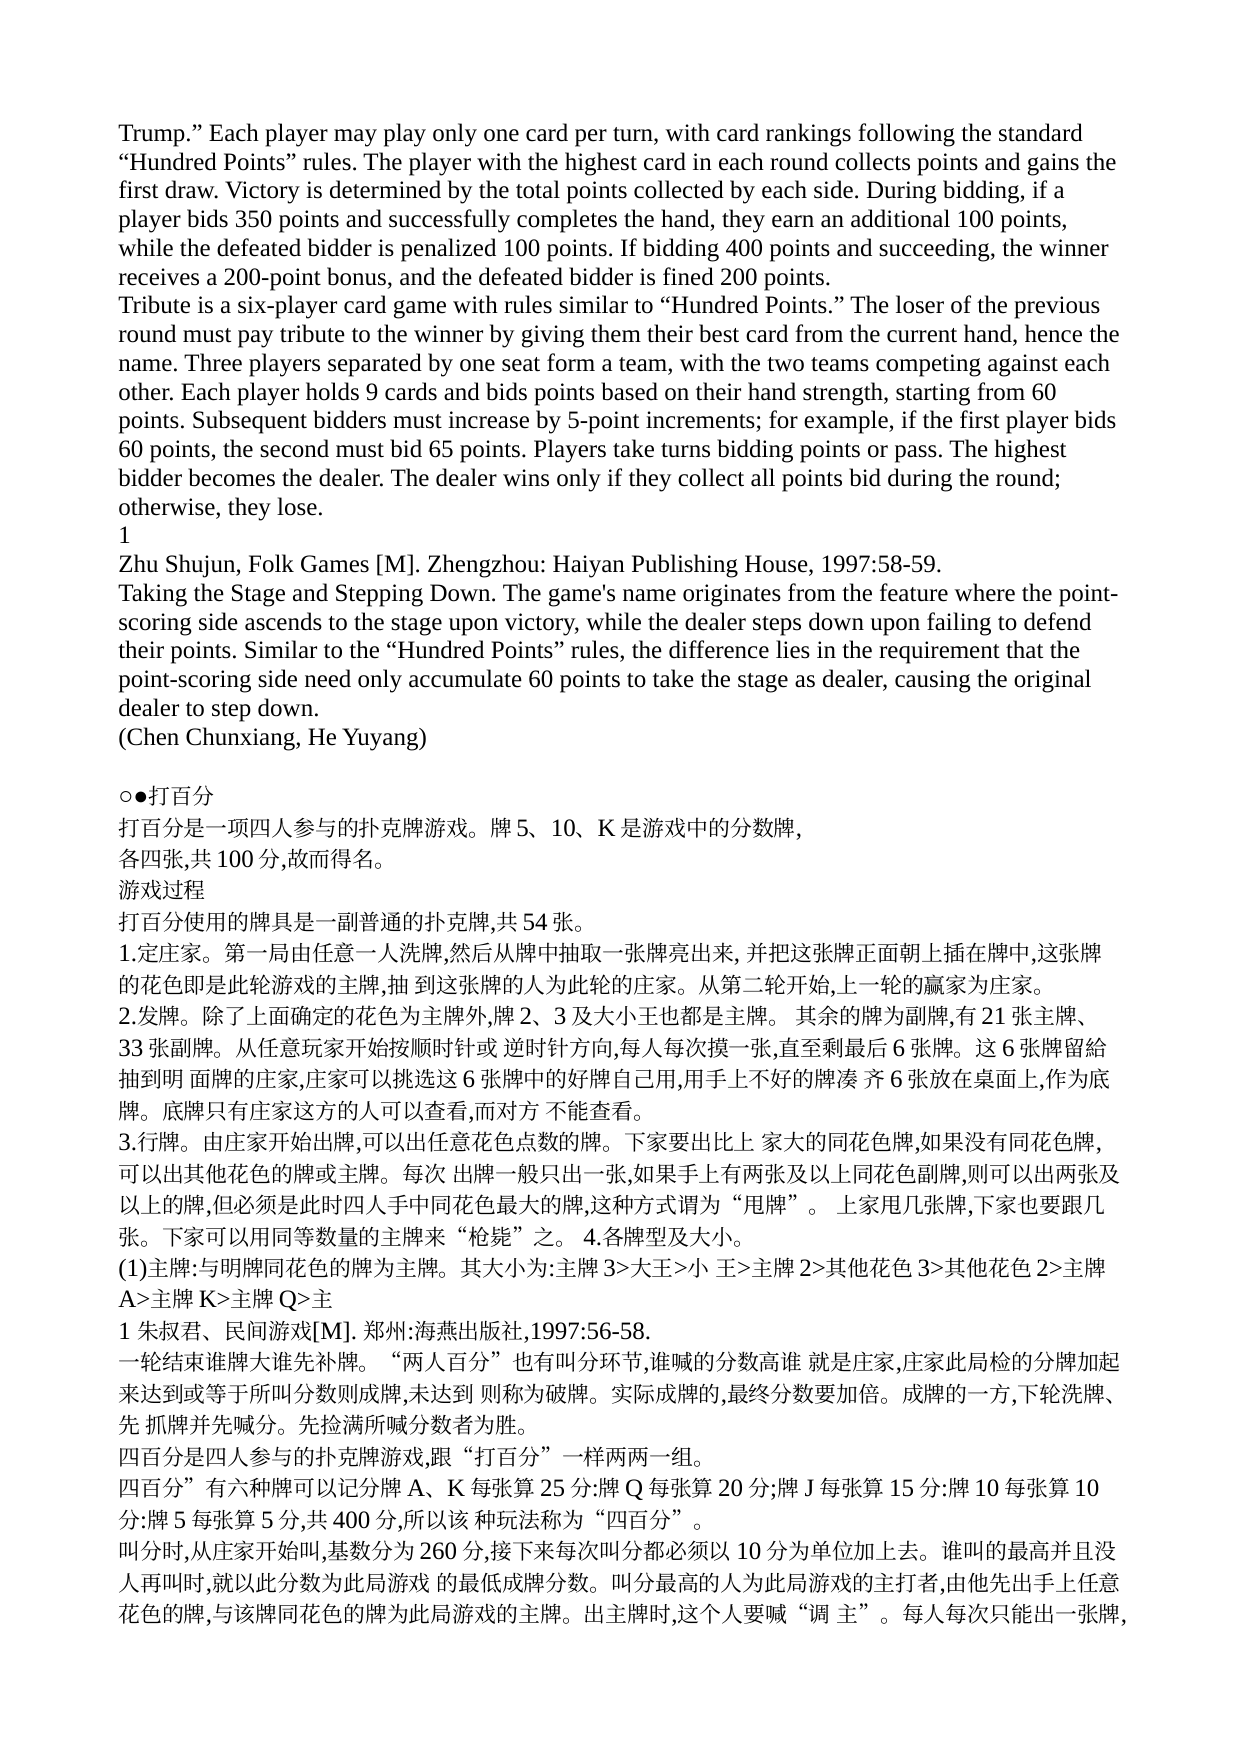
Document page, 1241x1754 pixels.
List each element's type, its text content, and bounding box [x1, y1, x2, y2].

text ○●打百分 [118, 779, 1122, 811]
text 打百分是一项四人参与的扑克牌游戏。牌5、10、K是游戏中的分数牌, [118, 811, 1122, 842]
text 1.定庄家。第一局由任意一人洗牌,然后从牌中抽取一张牌亮出来, 并把这张牌正面朝上插在牌中,这张牌的花色即是此轮游戏的主牌,抽 到这张牌的人为此轮的庄家。从第二轮开始,上一轮的赢家为庄家。 [118, 937, 1122, 999]
text 游戏过程 [118, 874, 1122, 905]
text 打百分使用的牌具是一副普通的扑克牌,共54张。 [118, 905, 1122, 937]
text 3.行牌。由庄家开始出牌,可以出任意花色点数的牌。下家要出比上 家大的同花色牌,如果没有同花色牌,可以出其他花色的牌或主牌。每次 出牌一般只出一张,如果手上有两张及以上同花色副牌,则可以出两张及 以上的牌,但必须是此时四人手中同花色最大的牌,这种方式谓为“甩牌”。 上家甩几张牌,下家也要跟几张。下家可以用同等数量的主牌来“枪毙”之。 4.各牌型及大小。 [118, 1125, 1122, 1251]
text 一轮结束谁牌大谁先补牌。“两人百分”也有叫分环节,谁喊的分数高谁 就是庄家,庄家此局检的分牌加起来达到或等于所叫分数则成牌,未达到 则称为破牌。实际成牌的,最终分数要加倍。成牌的一方,下轮洗牌、先 抓牌并先喊分。先捡满所喊分数者为胜。 [118, 1346, 1122, 1440]
text Tribute is a six-player card game with rules similar to “Hundred Points.” The loser of the previous round must pay tribute to the winner by giving them their best card from the current hand, hence the name. Three players separated by one seat form a team, with the two teams competing against each other. Each player holds 9 cards and bids points based on their hand strength, starting from 60 points. Subsequent bidders must increase by 5-point increments; for example, if the first player bids 60 points, the second must bid 65 points. Players take turns bidding points or pass. The highest bidder becomes the dealer. The dealer wins only if they collect all points bid during the round; otherwise, they lose. [118, 291, 1122, 521]
text 四百分”有六种牌可以记分牌A、K每张算25分:牌Q每张算20分;牌 J每张算15分:牌10每张算10分:牌5每张算5分,共400分,所以该 种玩法称为“四百分”。 [118, 1471, 1122, 1534]
text 叫分时,从庄家开始叫,基数分为260分,接下来每次叫分都必须以 10分为单位加上去。谁叫的最高并且没人再叫时,就以此分数为此局游戏 的最低成牌分数。叫分最高的人为此局游戏的主打者,由他先出手上任意 花色的牌,与该牌同花色的牌为此局游戏的主牌。出主牌时,这个人要喊“调 主”。每人每次只能出一张牌,牌的大小与“打百分”一样。每轮牌下来 谁的牌大,谁就可以捡分,也可以第一个补牌。最后算双方所检分数以定 胜负。叫分时,如果有人叫350分,且成牌成功那么他的分数可以再加100分, 被破牌的要罚100分。如果叫400分,成牌成功的,可以奖励200分,被 破牌者被罚 200分。 [118, 1534, 1122, 1629]
text 1 朱叔君、民间游戏[M]. 郑州:海燕出版社,1997:56-58. [118, 1314, 1122, 1346]
text (1)主牌:与明牌同花色的牌为主牌。其大小为:主牌3>大王>小 王>主牌2>其他花色3>其他花色2>主牌A>主牌K>主牌Q>主 [118, 1251, 1122, 1314]
text 各四张,共100分,故而得名。 [118, 842, 1122, 874]
text 1 [118, 521, 1122, 549]
text Trump.” Each player may play only one card per turn, with card rankings following the standard “Hundred Points” rules. The player with the highest card in each round collects points and gains the first draw. Victory is determined by the total points collected by each side. During bidding, if a player bids 350 points and successfully completes the hand, they earn an additional 100 points, while the defeated bidder is penalized 100 points. If bidding 400 points and succeeding, the winner receives a 200-point bonus, and the defeated bidder is fined 200 points. [118, 118, 1122, 291]
text Zhu Shujun, Folk Games [M]. Zhengzhou: Haiyan Publishing House, 1997:58-59. [118, 549, 1122, 578]
text 2.发牌。除了上面确定的花色为主牌外,牌2、3及大小王也都是主牌。 其余的牌为副牌,有21张主牌、33张副牌。从任意玩家开始按顺时针或 逆时针方向,每人每次摸一张,直至剩最后6张牌。这6张牌留給抽到明 面牌的庄家,庄家可以挑选这6张牌中的好牌自己用,用手上不好的牌凑 齐6张放在桌面上,作为底牌。底牌只有庄家这方的人可以查看,而对方 不能查看。 [118, 999, 1122, 1125]
text Taking the Stage and Stepping Down. The game's name originates from the feature where the point-scoring side ascends to the stage upon victory, while the dealer steps down upon failing to defend their points. Similar to the “Hundred Points” rules, the difference lies in the requirement that the point-scoring side need only accumulate 60 points to take the stage as dealer, causing the original dealer to step down. [118, 578, 1122, 722]
text 四百分是四人参与的扑克牌游戏,跟“打百分”一样两两一组。 [118, 1440, 1122, 1471]
text (Chen Chunxiang, He Yuyang) [118, 722, 1122, 751]
